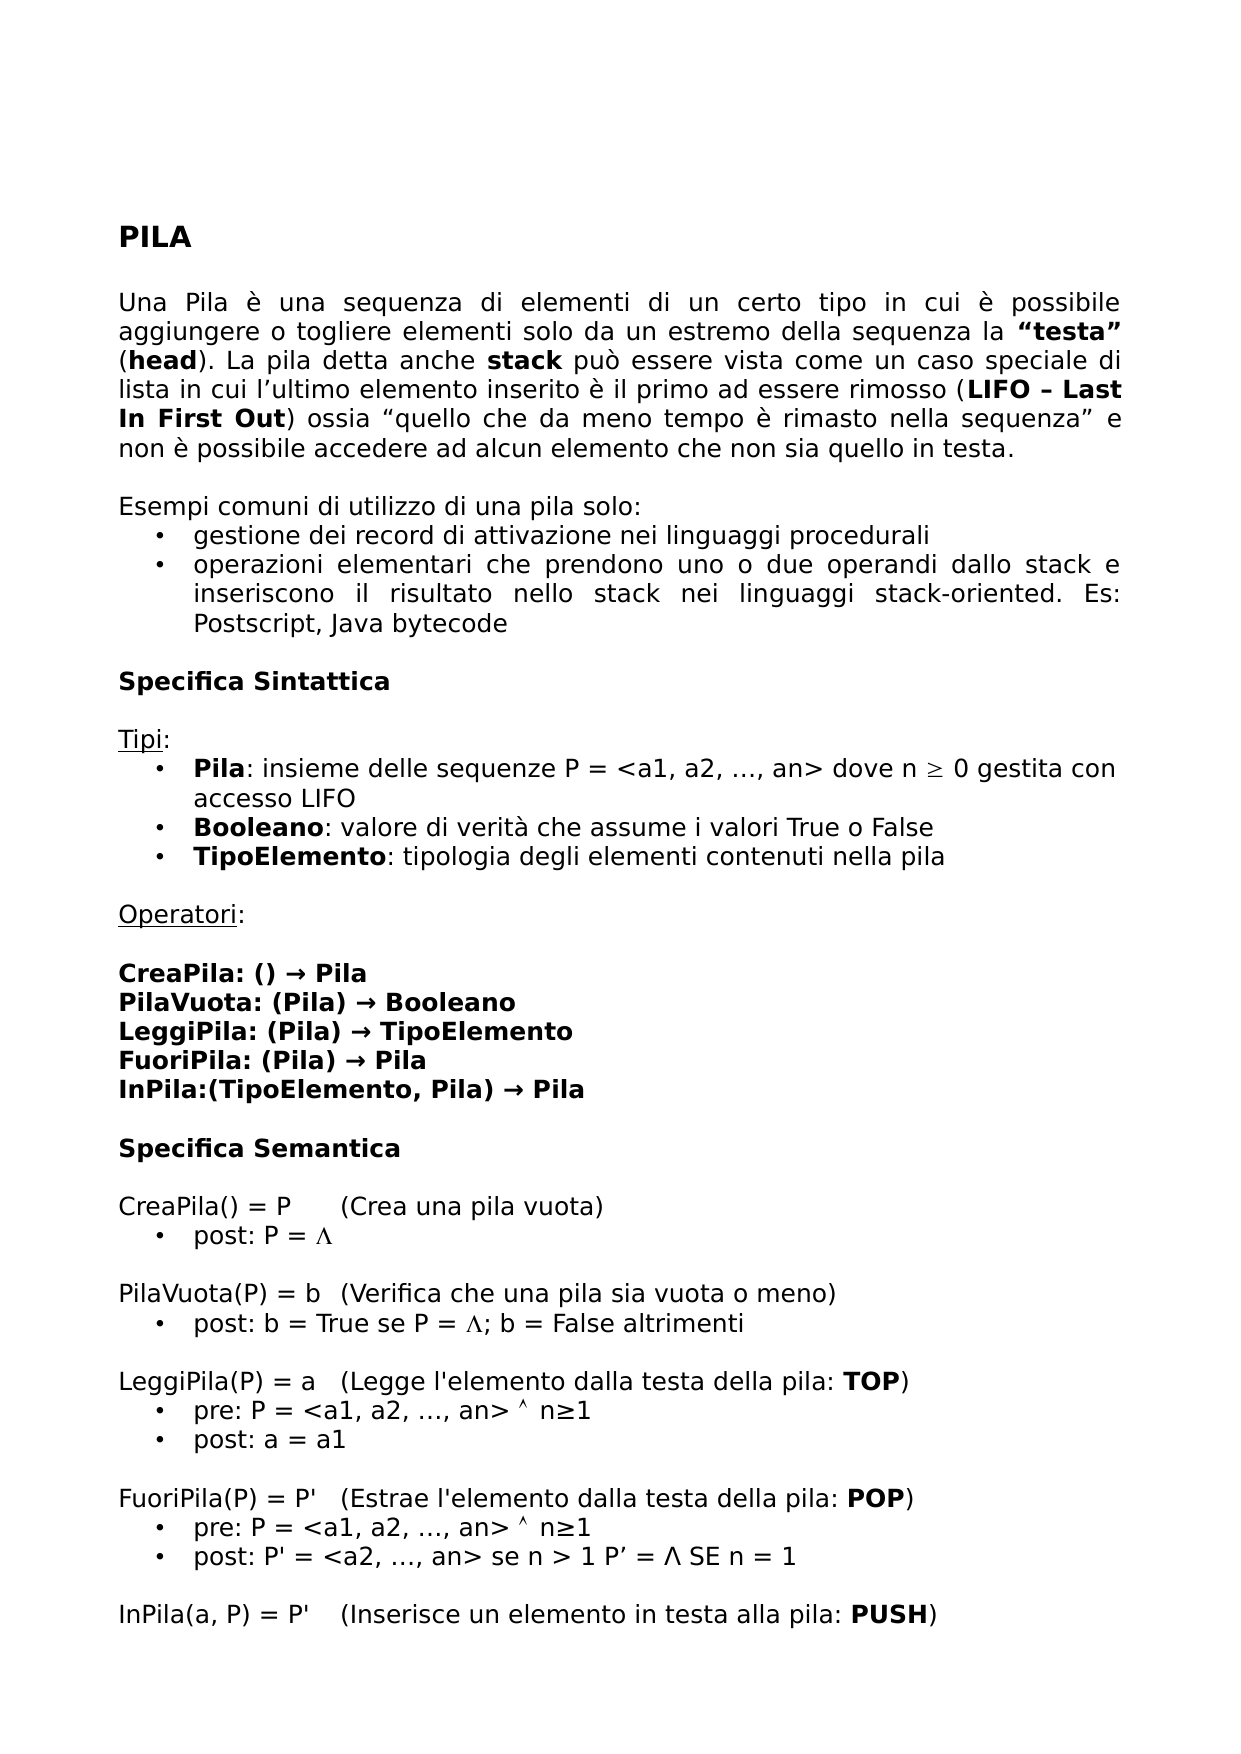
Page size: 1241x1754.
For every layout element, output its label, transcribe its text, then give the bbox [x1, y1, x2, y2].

list post: b = True se P = L; b = False altrimenti [156, 1309, 1122, 1338]
list pre: P = <a1, a2, …, an> Ù n≥1 [156, 1513, 1122, 1542]
text LeggiPila: (Pila) → TipoElemento [118, 1017, 1122, 1046]
text CreaPila: () → Pila [118, 959, 1122, 988]
list operazioni elementari che prendono uno o due operandi dallo stack e inseriscono il risultato nello stack nei linguaggi stack-oriented. Es: Postscript, Java bytecode [156, 550, 1122, 638]
text CreaPila() = P (Crea una pila vuota) [118, 1192, 1122, 1221]
text Una Pila è una sequenza di elementi di un certo tipo in cui è possibile aggiungere o togliere elementi solo da un estremo della sequenza la “testa” (head). La pila detta anche stack può essere vista come un caso speciale di lista in cui l’ultimo elemento inserito è il primo ad essere rimosso (LIFO – Last In First Out) ossia “quello che da meno tempo è rimasto nella sequenza” e non è possibile accedere ad alcun elemento che non sia quello in testa. [118, 288, 1122, 463]
list Pila: insieme delle sequenze P = <a1, a2, …, an> dove n ³ 0 gestita con accesso LIFO [156, 754, 1122, 813]
text Specifica Sintattica [118, 667, 1122, 696]
text FuoriPila(P) = P' (Estrae l'elemento dalla testa della pila: POP) [118, 1484, 1122, 1513]
list post: P = L [156, 1221, 1122, 1250]
text PilaVuota: (Pila) → Booleano [118, 988, 1122, 1017]
text InPila(a, P) = P' (Inserisce un elemento in testa alla pila: PUSH) [118, 1600, 1122, 1629]
text Specifica Semantica [118, 1134, 1122, 1163]
text InPila:(TipoElemento, Pila) → Pila [118, 1075, 1122, 1104]
text Esempi comuni di utilizzo di una pila solo: [118, 492, 1122, 521]
text Operatori: [118, 900, 1122, 929]
list post: P' = <a2, …, an> se n > 1 P’ = Λ SE n = 1 [156, 1542, 1122, 1571]
text FuoriPila: (Pila) → Pila [118, 1046, 1122, 1075]
text Tipi: [118, 725, 1122, 754]
list gestione dei record di attivazione nei linguaggi procedurali [156, 521, 1122, 550]
list Booleano: valore di verità che assume i valori True o False [156, 813, 1122, 842]
list pre: P = <a1, a2, …, an> Ù n≥1 [156, 1396, 1122, 1425]
text LeggiPila(P) = a (Legge l'elemento dalla testa della pila: TOP) [118, 1367, 1122, 1396]
text PilaVuota(P) = b (Verifica che una pila sia vuota o meno) [118, 1279, 1122, 1309]
list post: a = a1 [156, 1425, 1122, 1454]
text PILA [118, 220, 1122, 254]
list TipoElemento: tipologia degli elementi contenuti nella pila [156, 842, 1122, 871]
